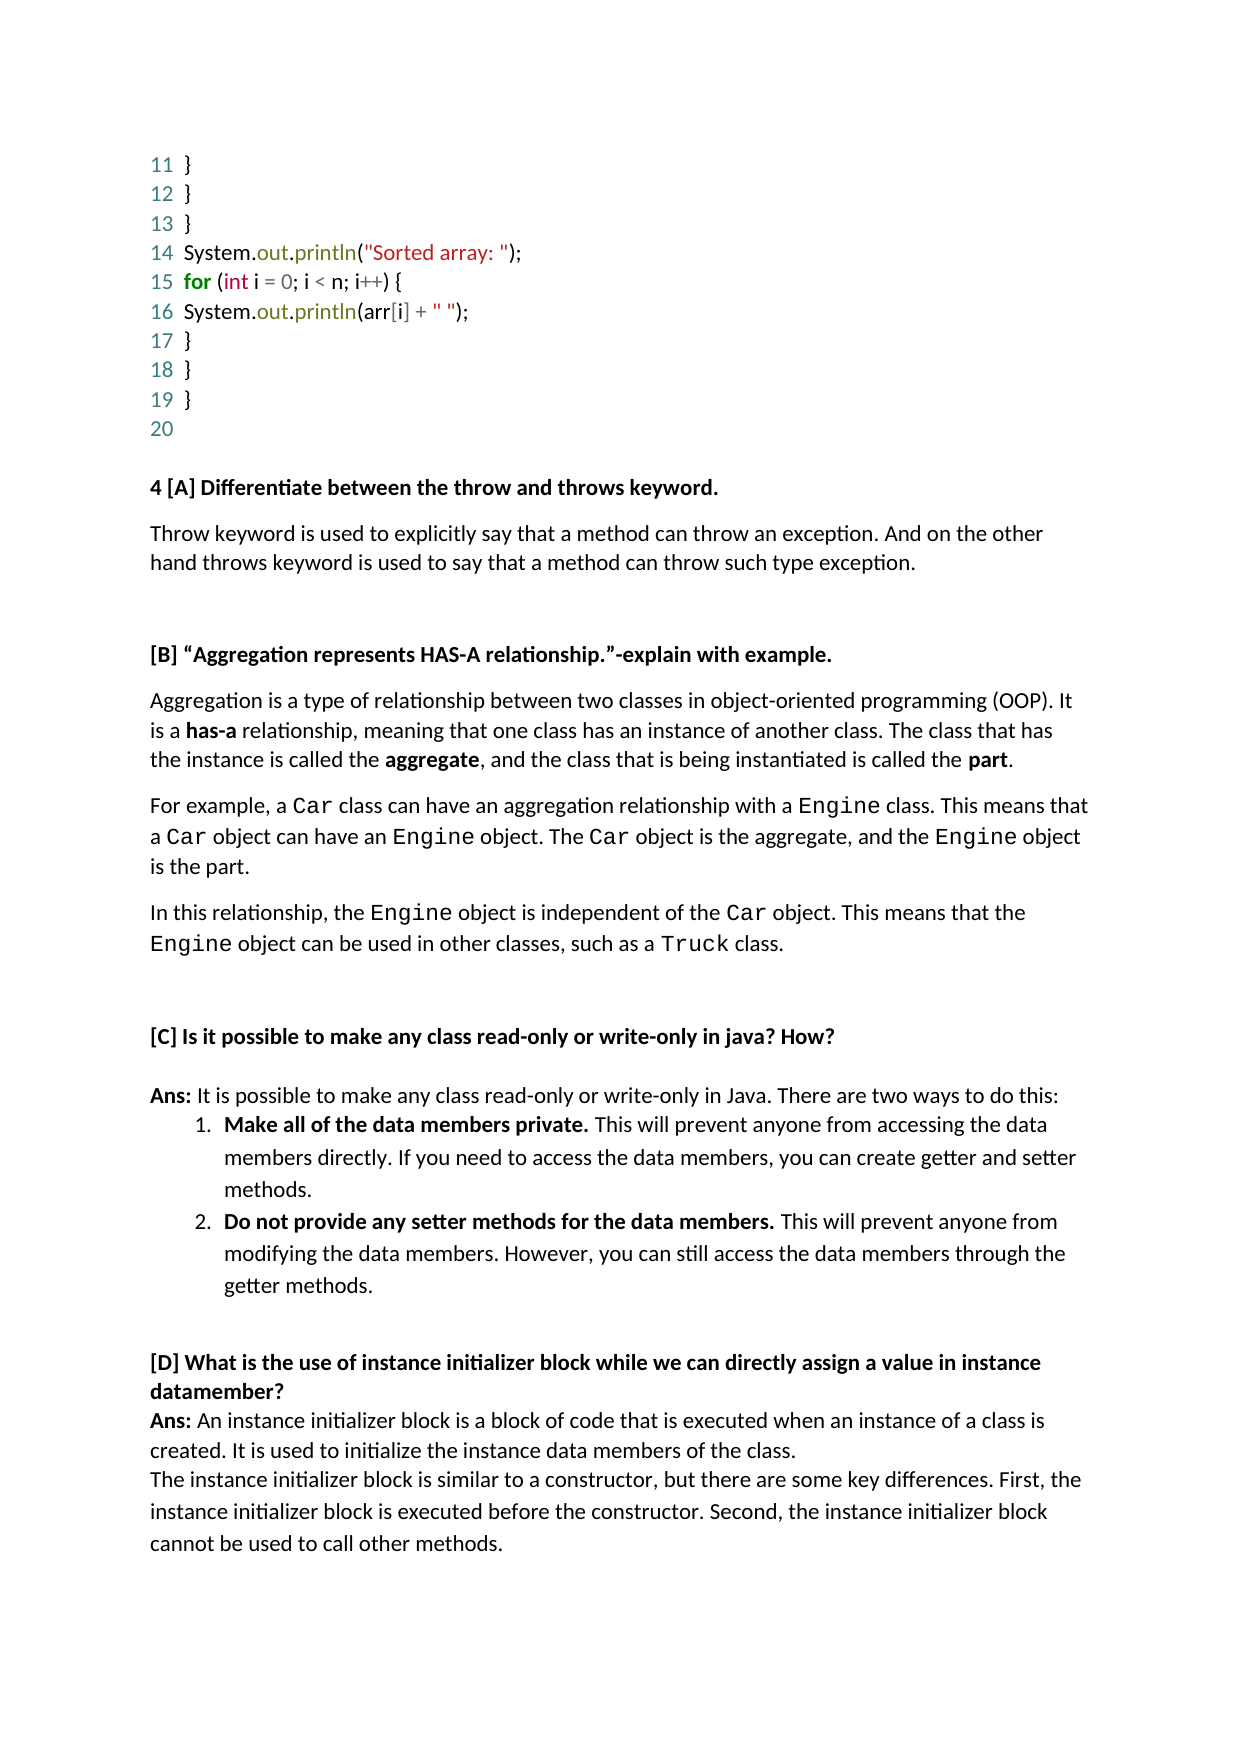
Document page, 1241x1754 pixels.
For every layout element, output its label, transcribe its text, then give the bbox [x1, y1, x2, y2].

text [D] What is the use of instance initializer block while we can directly assign a value in instance datamember? [150, 1348, 1090, 1405]
text Ans: It is possible to make any class read-only or write-only in Java. There are two ways to do this: [150, 1081, 1090, 1109]
text For example, a Car class can have an aggregation relationship with a Engine class. This means that a Car object can have an Engine object. The Car object is the aggregate, and the Engine object is the part. [150, 791, 1090, 881]
text 16 System.out.println(arr[i] + " "); [150, 297, 1090, 325]
text 20 [150, 414, 1090, 442]
text Ans: An instance initializer block is a block of code that is executed when an instance of a class is created. It is used to initialize the instance data members of the class. [150, 1406, 1090, 1464]
text 18 } [150, 356, 1090, 384]
text 14 System.out.println("Sorted array: "); [150, 238, 1090, 266]
text In this relationship, the Engine object is independent of the Car object. This means that the Engine object can be used in other classes, such as a Truck class. [150, 898, 1090, 958]
text 13 } [150, 209, 1090, 237]
text 19 } [150, 385, 1090, 413]
text 15 for (int i = 0; i < n; i++) { [150, 267, 1090, 296]
text 4 [A] Differentiate between the throw and throws keyword. [150, 473, 1090, 501]
text 17 } [150, 326, 1090, 354]
text [B] “Aggregation represents HAS-A relationship.”-explain with example. [150, 641, 1090, 669]
list Make all of the data members private. This will prevent anyone from accessing the data members directly. If you need to access the data members, you can create getter and setter methods. [194, 1111, 1090, 1203]
text [C] Is it possible to make any class read-only or write-only in java? How? [150, 1022, 1090, 1050]
text 12 } [150, 179, 1090, 207]
text Throw keyword is used to explicitly say that a method can throw an exception. And on the other hand throws keyword is used to say that a method can throw such type exception. [150, 519, 1090, 577]
text The instance initializer block is similar to a constructor, but there are some key differences. First, the instance initializer block is executed before the constructor. Second, the instance initializer block cannot be used to call other methods. [150, 1465, 1090, 1557]
text 11 } [150, 150, 1090, 178]
text Aggregation is a type of relationship between two classes in object-oriented programming (OOP). It is a has-a relationship, meaning that one class has an instance of another class. The class that has the instance is called the aggregate, and the class that is being instantiated is called the part. [150, 687, 1090, 773]
list Do not provide any setter methods for the data members. This will prevent anyone from modifying the data members. However, you can still access the data members through the getter methods. [194, 1207, 1090, 1299]
